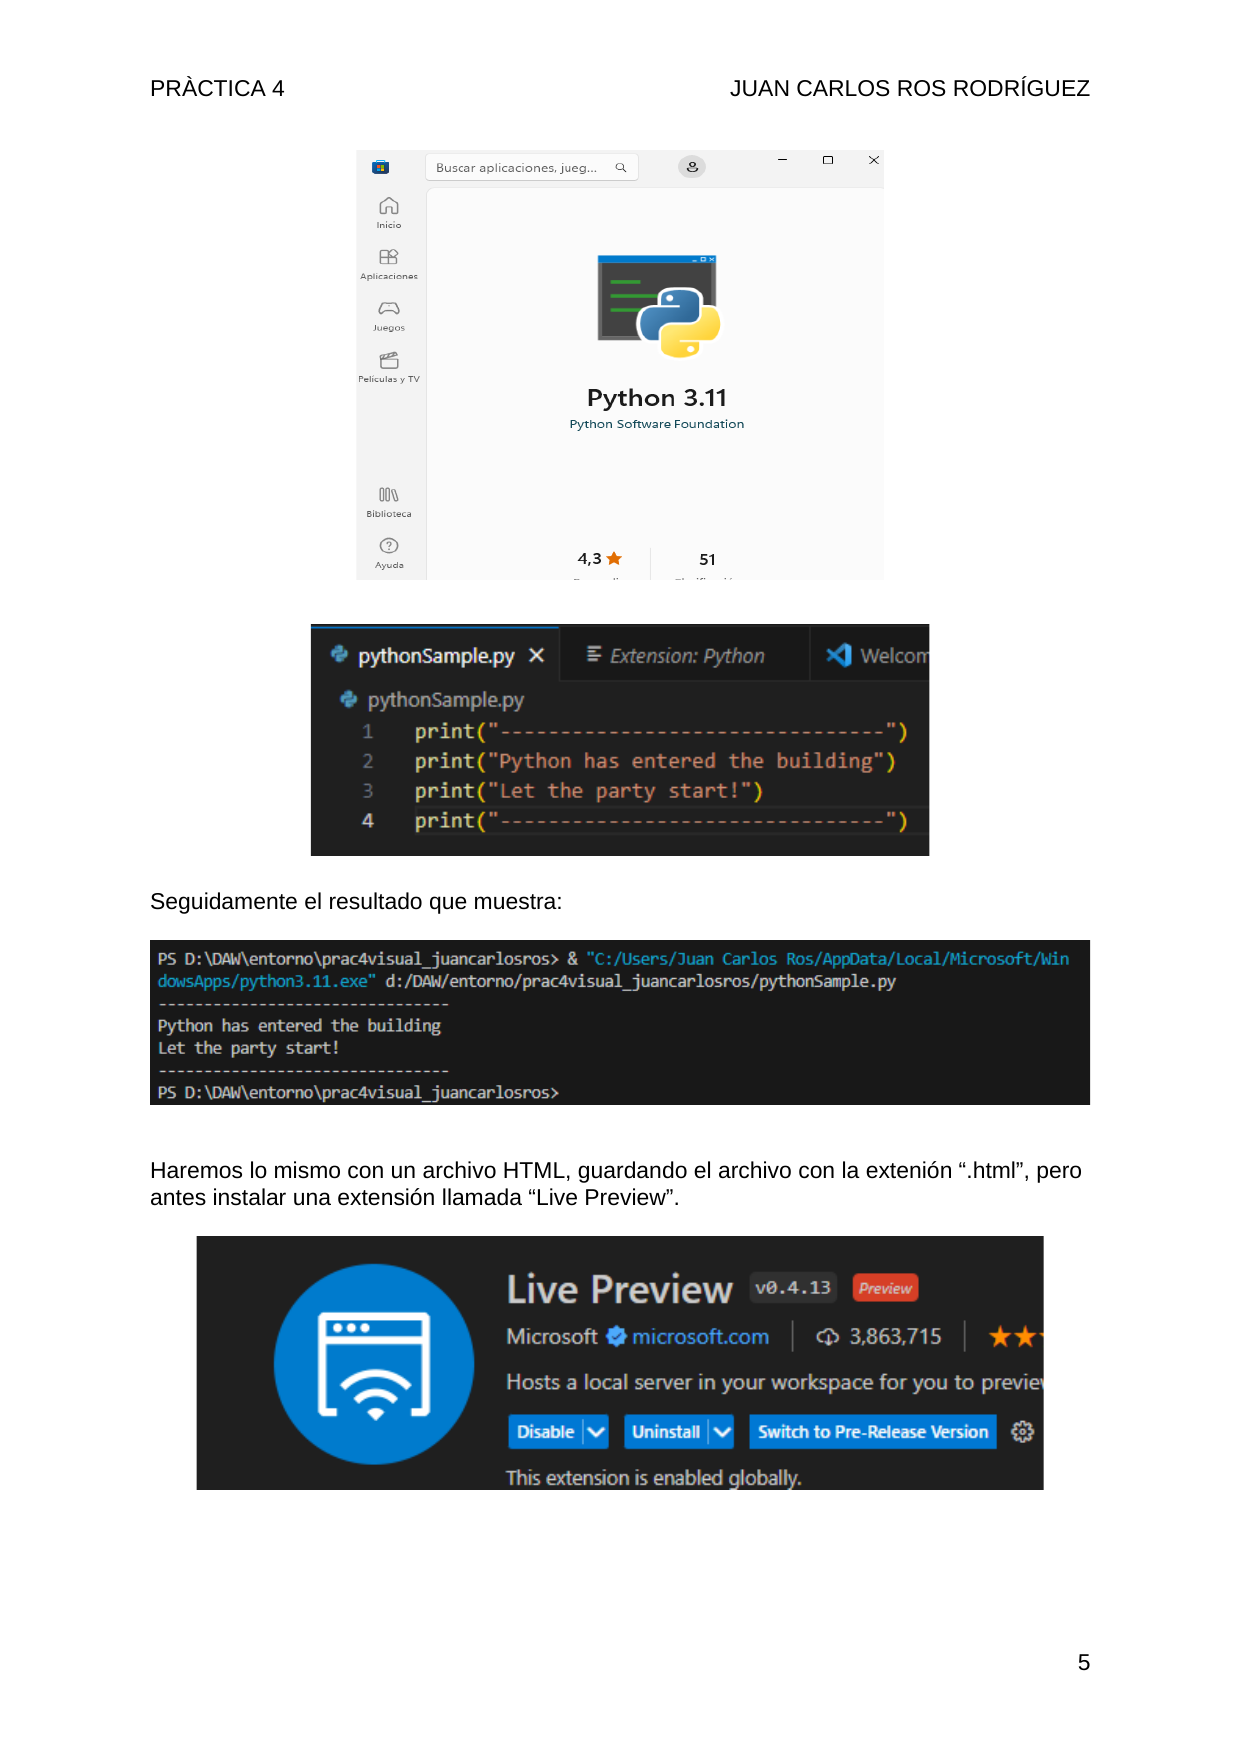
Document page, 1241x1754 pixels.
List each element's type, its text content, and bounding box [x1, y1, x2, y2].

picture [356, 150, 884, 580]
text Haremos lo mismo con un archivo HTML, guardando el archivo con la extenión “.html”, pero antes instalar una extensión llamada “Live Preview”. [150, 1157, 1090, 1210]
picture [196, 1236, 1044, 1490]
text Seguidamente el resultado que muestra: [150, 888, 1090, 914]
picture [310, 624, 930, 856]
picture [150, 940, 1091, 1105]
